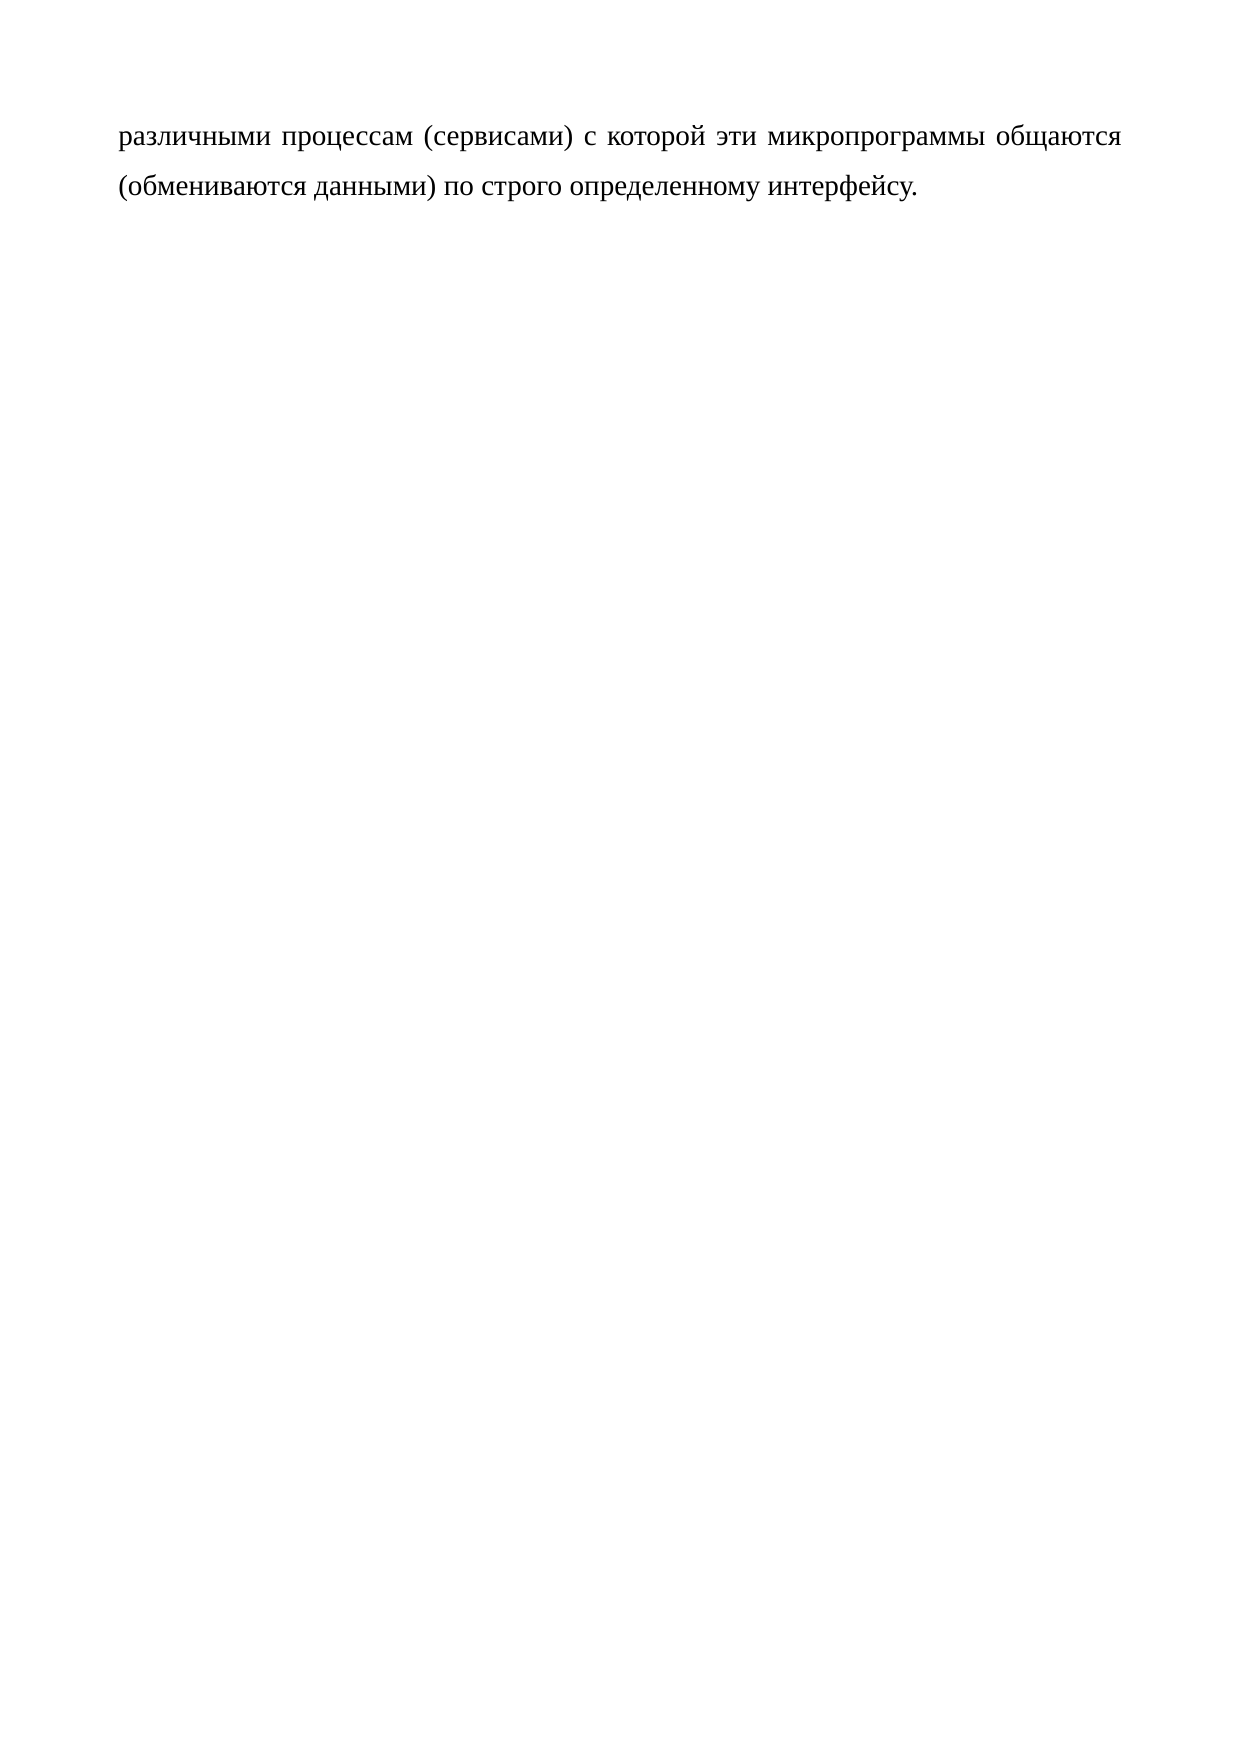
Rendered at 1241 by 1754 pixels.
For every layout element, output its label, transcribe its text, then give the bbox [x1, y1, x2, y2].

text различными процессам (сервисами) с которой эти микропрограммы общаются (обмениваются данными) по строго определенному интерфейсу. [118, 118, 1122, 202]
